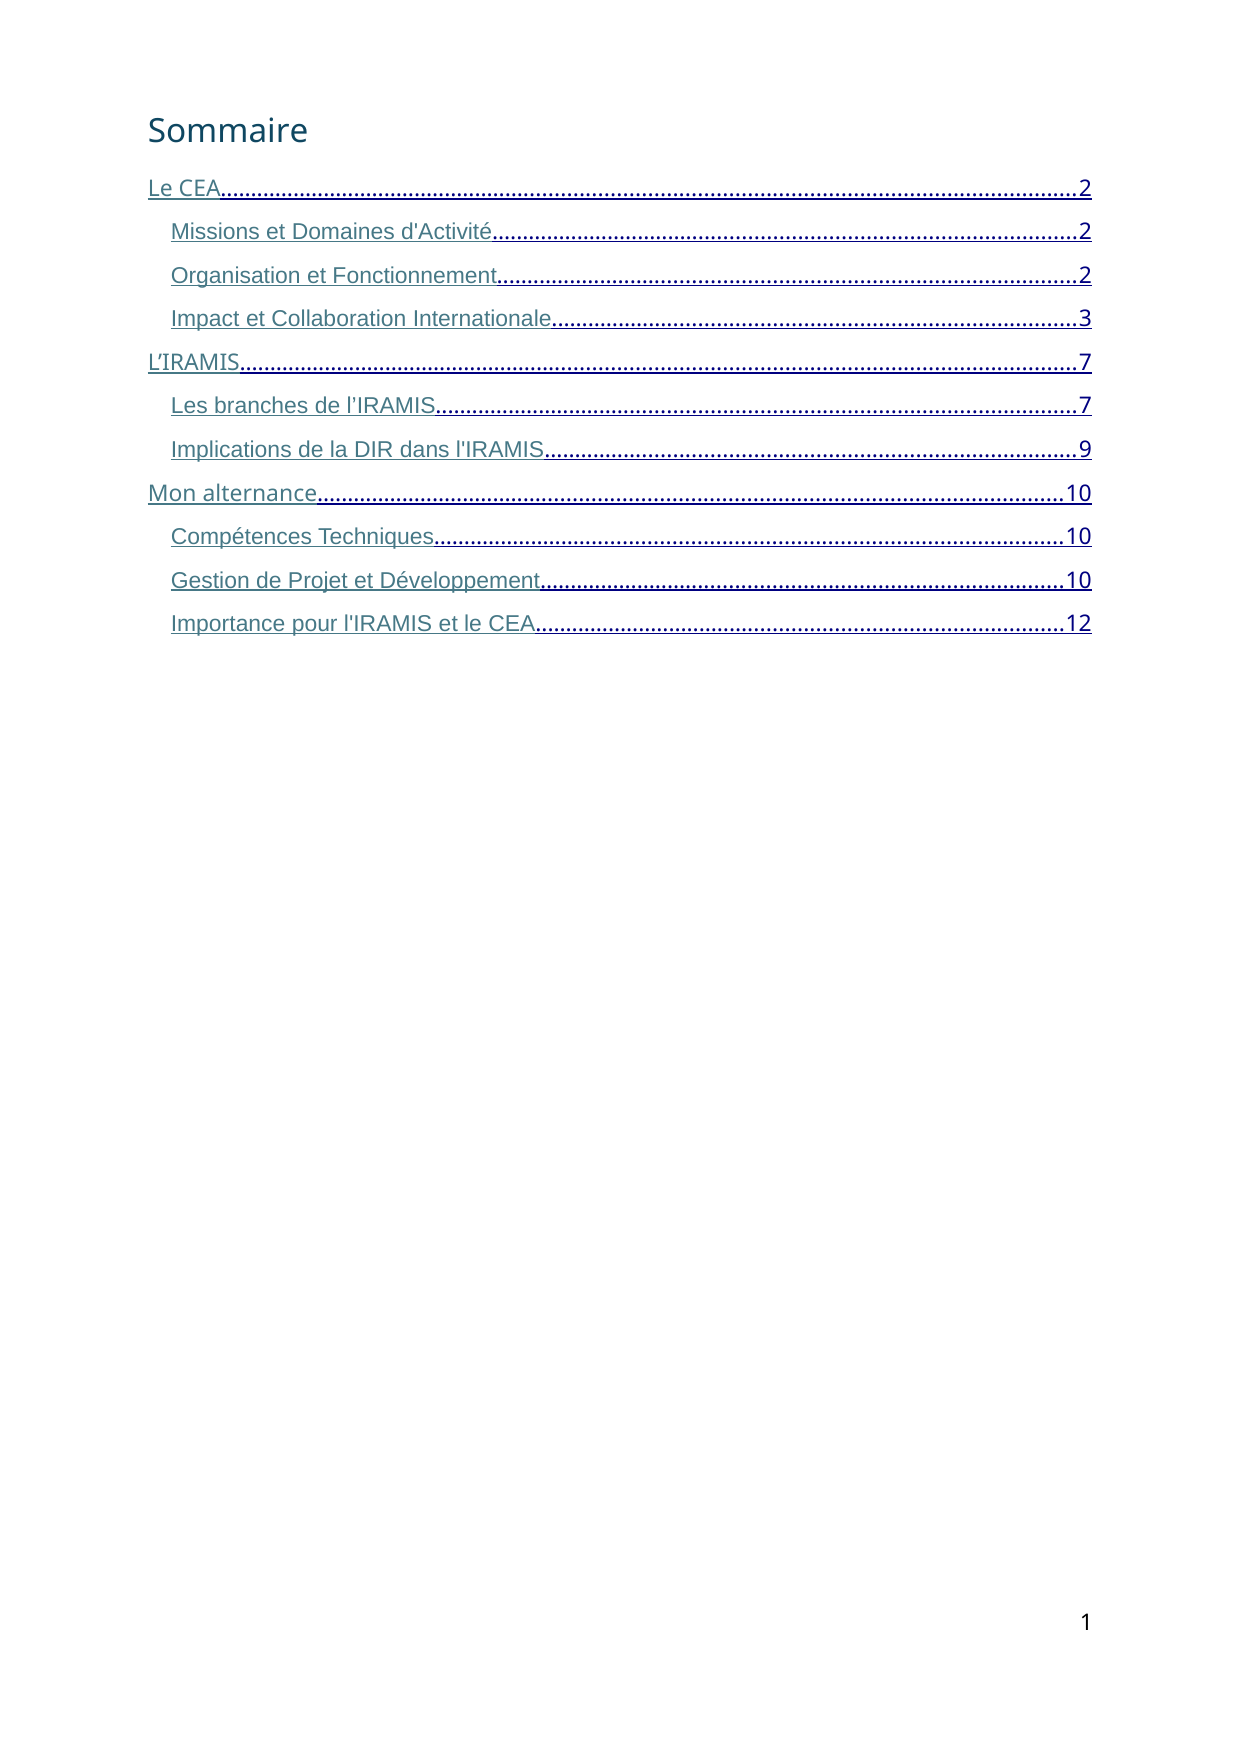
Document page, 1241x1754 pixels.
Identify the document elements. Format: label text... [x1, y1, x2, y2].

text Gestion de Projet et Développement 10 [171, 563, 1093, 595]
text Implications de la DIR dans l'IRAMIS 9 [171, 433, 1093, 464]
text Mon alternance 10 [148, 476, 1093, 508]
text Importance pour l'IRAMIS et le CEA 12 [171, 607, 1093, 638]
text Organisation et Fonctionnement 2 [171, 259, 1093, 290]
text Les branches de l’IRAMIS 7 [171, 389, 1093, 421]
text Missions et Domaines d'Activité 2 [171, 215, 1093, 246]
text Sommaire [148, 107, 1093, 152]
text Compétences Techniques 10 [171, 520, 1093, 551]
text Impact et Collaboration Internationale 3 [171, 302, 1093, 333]
text L’IRAMIS 7 [148, 346, 1093, 377]
text Le CEA 2 [148, 172, 1093, 203]
